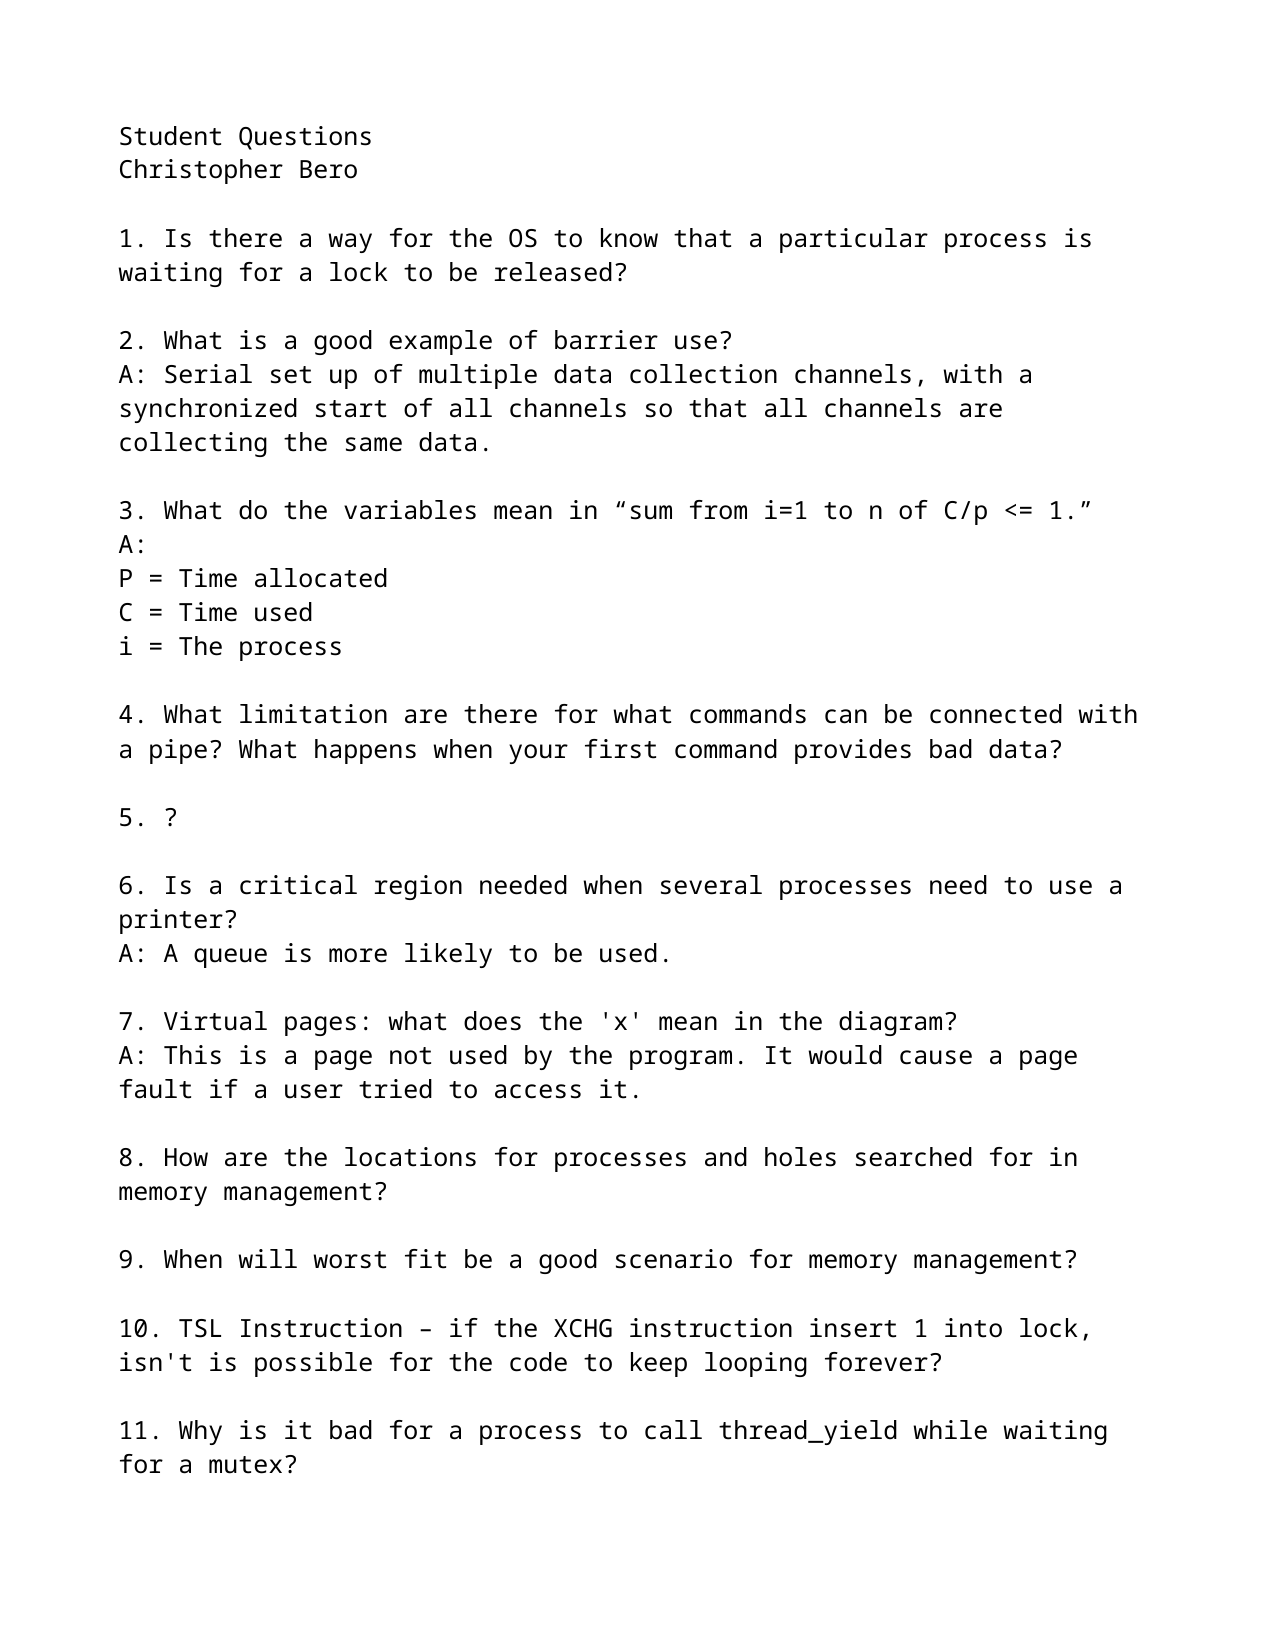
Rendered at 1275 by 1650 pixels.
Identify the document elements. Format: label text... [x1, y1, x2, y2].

text 8. How are the locations for processes and holes searched for in memory management? [118, 1140, 1157, 1208]
text 2. What is a good example of barrier use? [118, 322, 1157, 357]
text 6. Is a critical region needed when several processes need to use a printer? [118, 867, 1157, 936]
text 9. When will worst fit be a good scenario for memory management? [118, 1242, 1157, 1276]
text 3. What do the variables mean in “sum from i=1 to n of C/p <= 1.” [118, 493, 1157, 527]
text C = Time used [118, 595, 1157, 629]
text 4. What limitation are there for what commands can be connected with a pipe? What happens when your first command provides bad data? [118, 697, 1157, 765]
text Student Questions [118, 118, 1157, 152]
text P = Time allocated [118, 561, 1157, 595]
text A: This is a page not used by the program. It would cause a page fault if a user tried to access it. [118, 1038, 1157, 1106]
text 5. ? [118, 799, 1157, 833]
text 7. Virtual pages: what does the 'x' mean in the diagram? [118, 1004, 1157, 1038]
text A: A queue is more likely to be used. [118, 936, 1157, 970]
text 1. Is there a way for the OS to know that a particular process is waiting for a lock to be released? [118, 220, 1157, 288]
text 10. TSL Instruction – if the XCHG instruction insert 1 into lock, isn't is possible for the code to keep looping forever? [118, 1310, 1157, 1378]
text i = The process [118, 629, 1157, 663]
text A: [118, 527, 1157, 561]
text A: Serial set up of multiple data collection channels, with a synchronized start of all channels so that all channels are collecting the same data. [118, 357, 1157, 459]
text 11. Why is it bad for a process to call thread_yield while waiting for a mutex? [118, 1412, 1157, 1481]
text Christopher Bero [118, 152, 1157, 186]
